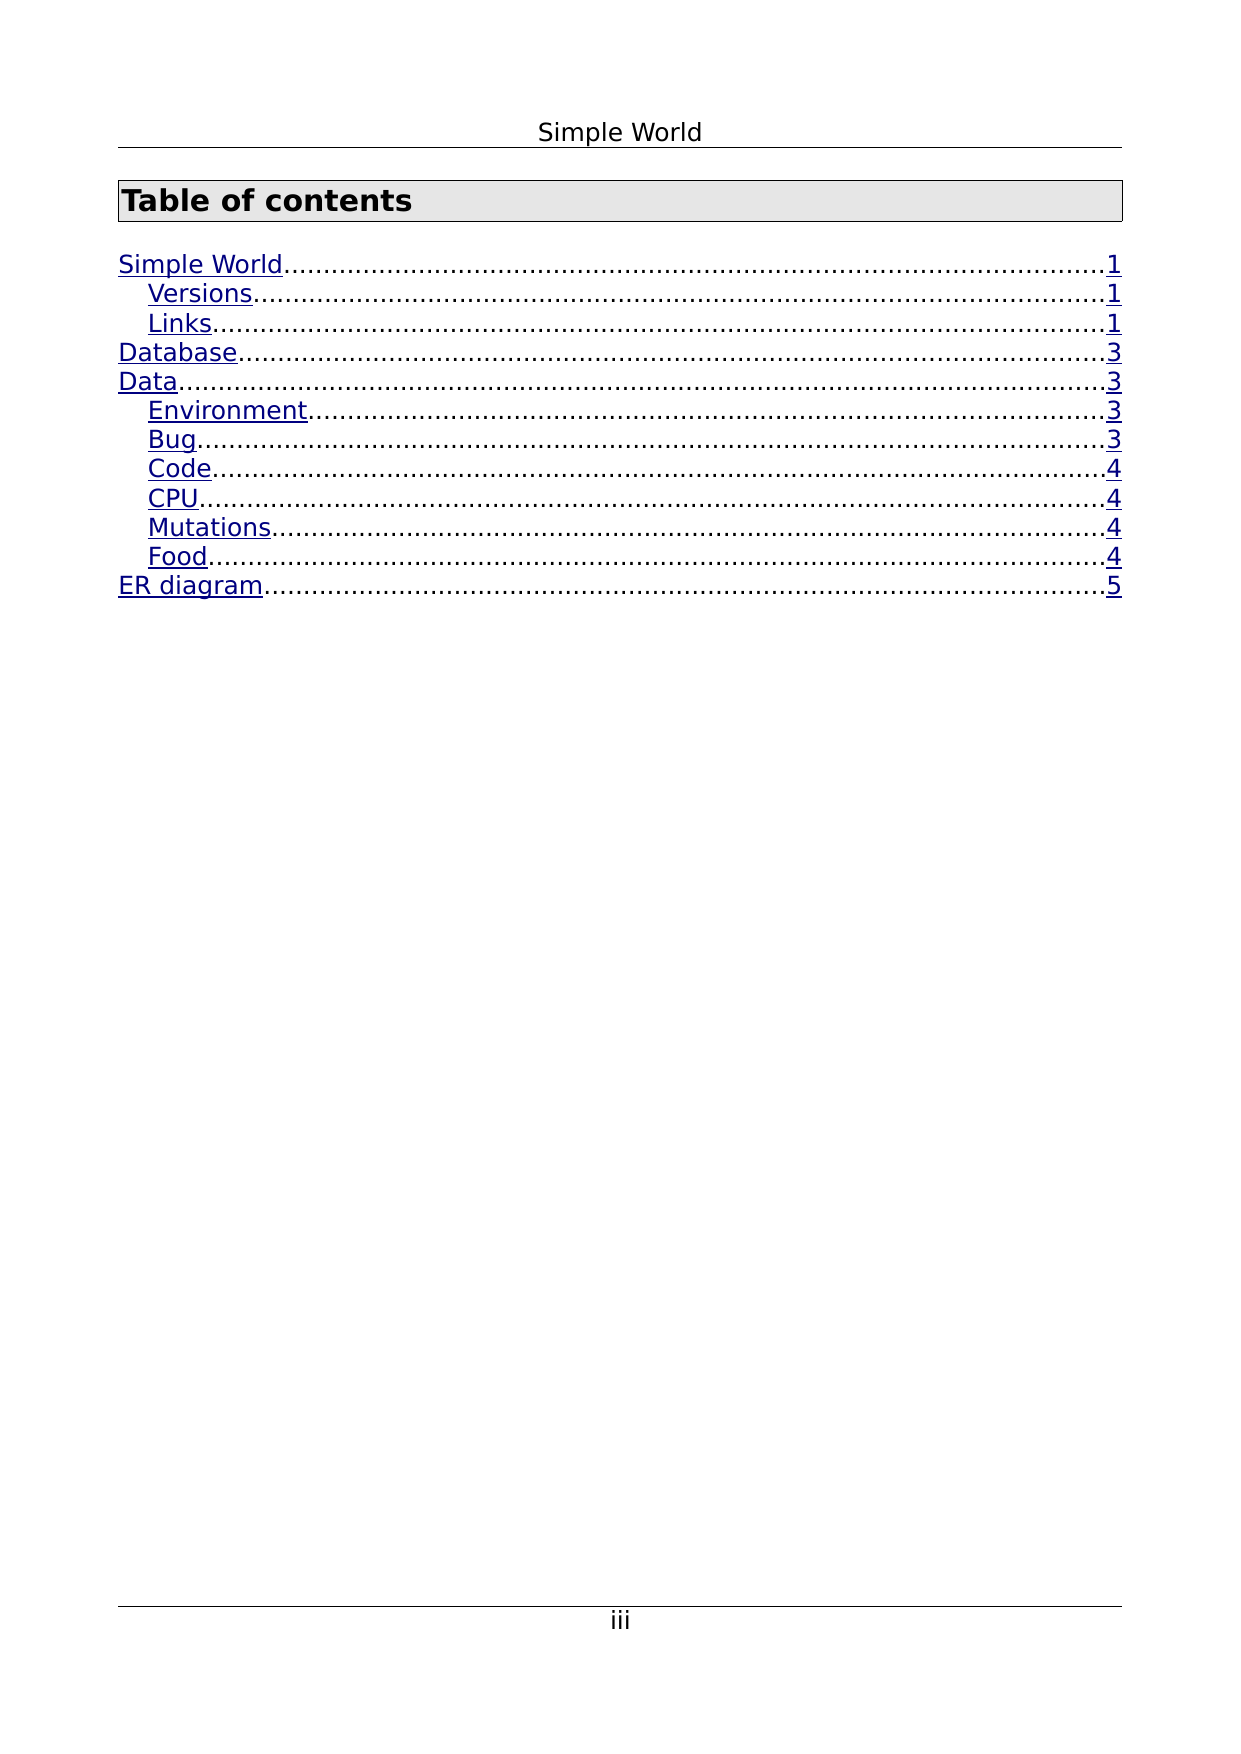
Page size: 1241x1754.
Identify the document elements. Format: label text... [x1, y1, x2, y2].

title Table of contents [119, 181, 1122, 221]
text CPU 4 [148, 484, 1122, 513]
text Links 1 [148, 309, 1122, 338]
text Database 3 [118, 338, 1122, 367]
text Food 4 [148, 542, 1122, 571]
text Data 3 [118, 367, 1122, 396]
text Mutations 4 [148, 513, 1122, 542]
text ER diagram 5 [118, 571, 1122, 601]
text Environment 3 [148, 396, 1122, 426]
text Code 4 [148, 455, 1122, 484]
text Simple World 1 [118, 251, 1122, 280]
text Versions 1 [148, 280, 1122, 309]
text Bug 3 [148, 426, 1122, 455]
